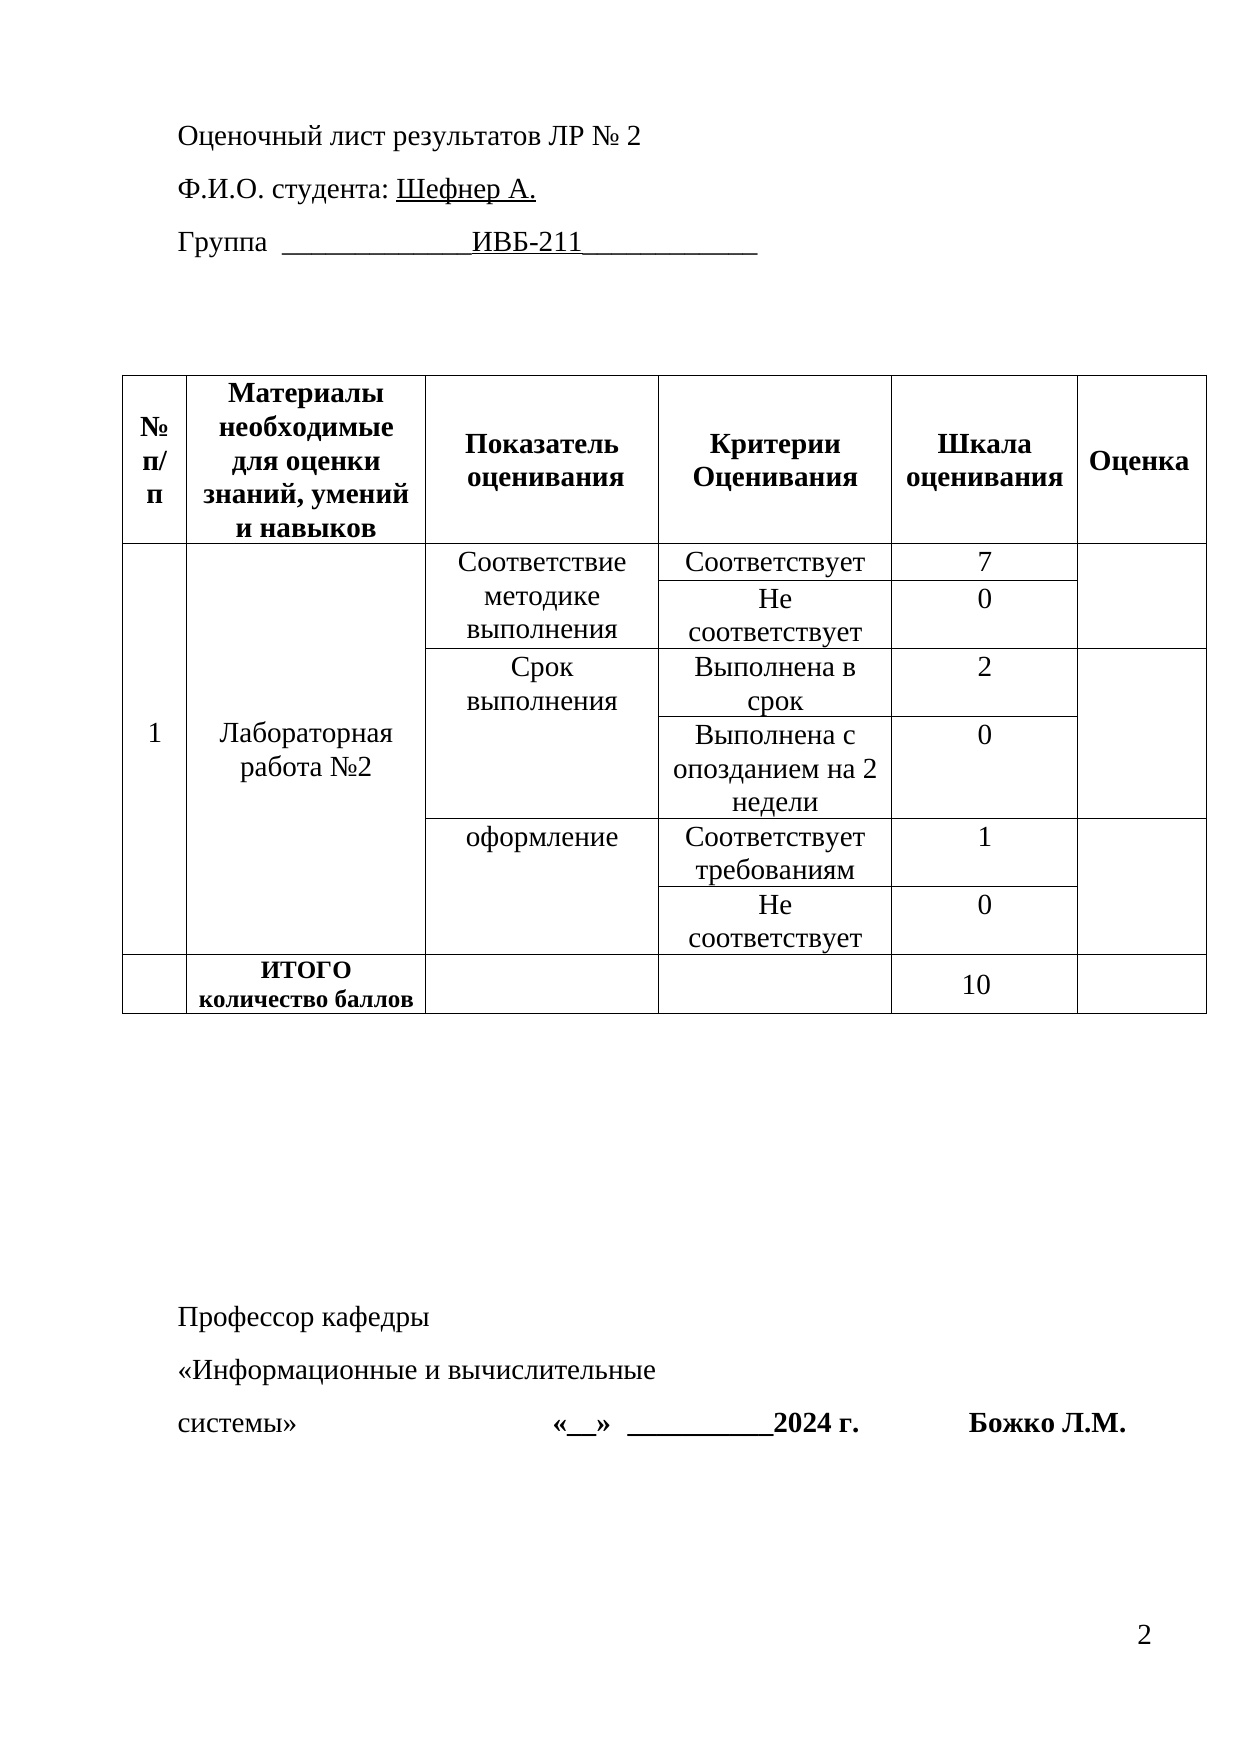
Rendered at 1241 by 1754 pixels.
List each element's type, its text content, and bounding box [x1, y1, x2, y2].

table_header Критерии Оценивания [659, 376, 891, 543]
table_cell 10 [892, 955, 1077, 1013]
table_cell Выполнена с опозданием на 2 недели [659, 717, 891, 818]
table_cell Соответствие методике выполнения [426, 544, 658, 648]
table_cell 0 [892, 581, 1077, 648]
text Ф.И.О. студента: Шефнер А. [177, 171, 1152, 204]
text Профессор кафедры [177, 1299, 1152, 1333]
table_header Оценка [1078, 376, 1206, 543]
text системы» «__» __________2024 г. Божко Л.М. [177, 1405, 1152, 1438]
table_header Показатель оценивания [426, 376, 658, 543]
table_cell [659, 955, 891, 1013]
table_cell 0 [892, 717, 1077, 818]
table_cell [123, 955, 186, 1013]
table_cell Соответствует [659, 544, 891, 580]
text Оценочный лист результатов ЛР № 2 [177, 118, 1152, 152]
table_cell Лабораторная работа №2 [187, 544, 425, 954]
table_header Материалы необходимые для оценки знаний, умений и навыков [187, 376, 425, 543]
table_header Шкала оценивания [892, 376, 1077, 543]
table_cell Соответствует требованиям [659, 819, 891, 886]
table_cell [1078, 649, 1206, 818]
table_cell Срок выполнения [426, 649, 658, 818]
table_cell Не соответствует [659, 887, 891, 954]
table_cell 2 [892, 649, 1077, 716]
table_cell [1078, 819, 1206, 954]
table_cell 7 [892, 544, 1077, 580]
table_cell 0 [892, 887, 1077, 954]
table_cell [426, 955, 658, 1013]
table_cell ИТОГО количество баллов [187, 955, 425, 1013]
table_cell [1078, 544, 1206, 648]
table_header № п/п [123, 376, 186, 543]
table_cell [1078, 955, 1206, 1013]
table_cell Выполнена в срок [659, 649, 891, 716]
table_cell оформление [426, 819, 658, 954]
text Группа _____________ИВБ-211____________ [177, 224, 1152, 257]
text «Информационные и вычислительные [177, 1352, 1152, 1386]
table_cell 1 [892, 819, 1077, 886]
table_cell 1 [123, 544, 186, 954]
table_cell Не соответствует [659, 581, 891, 648]
